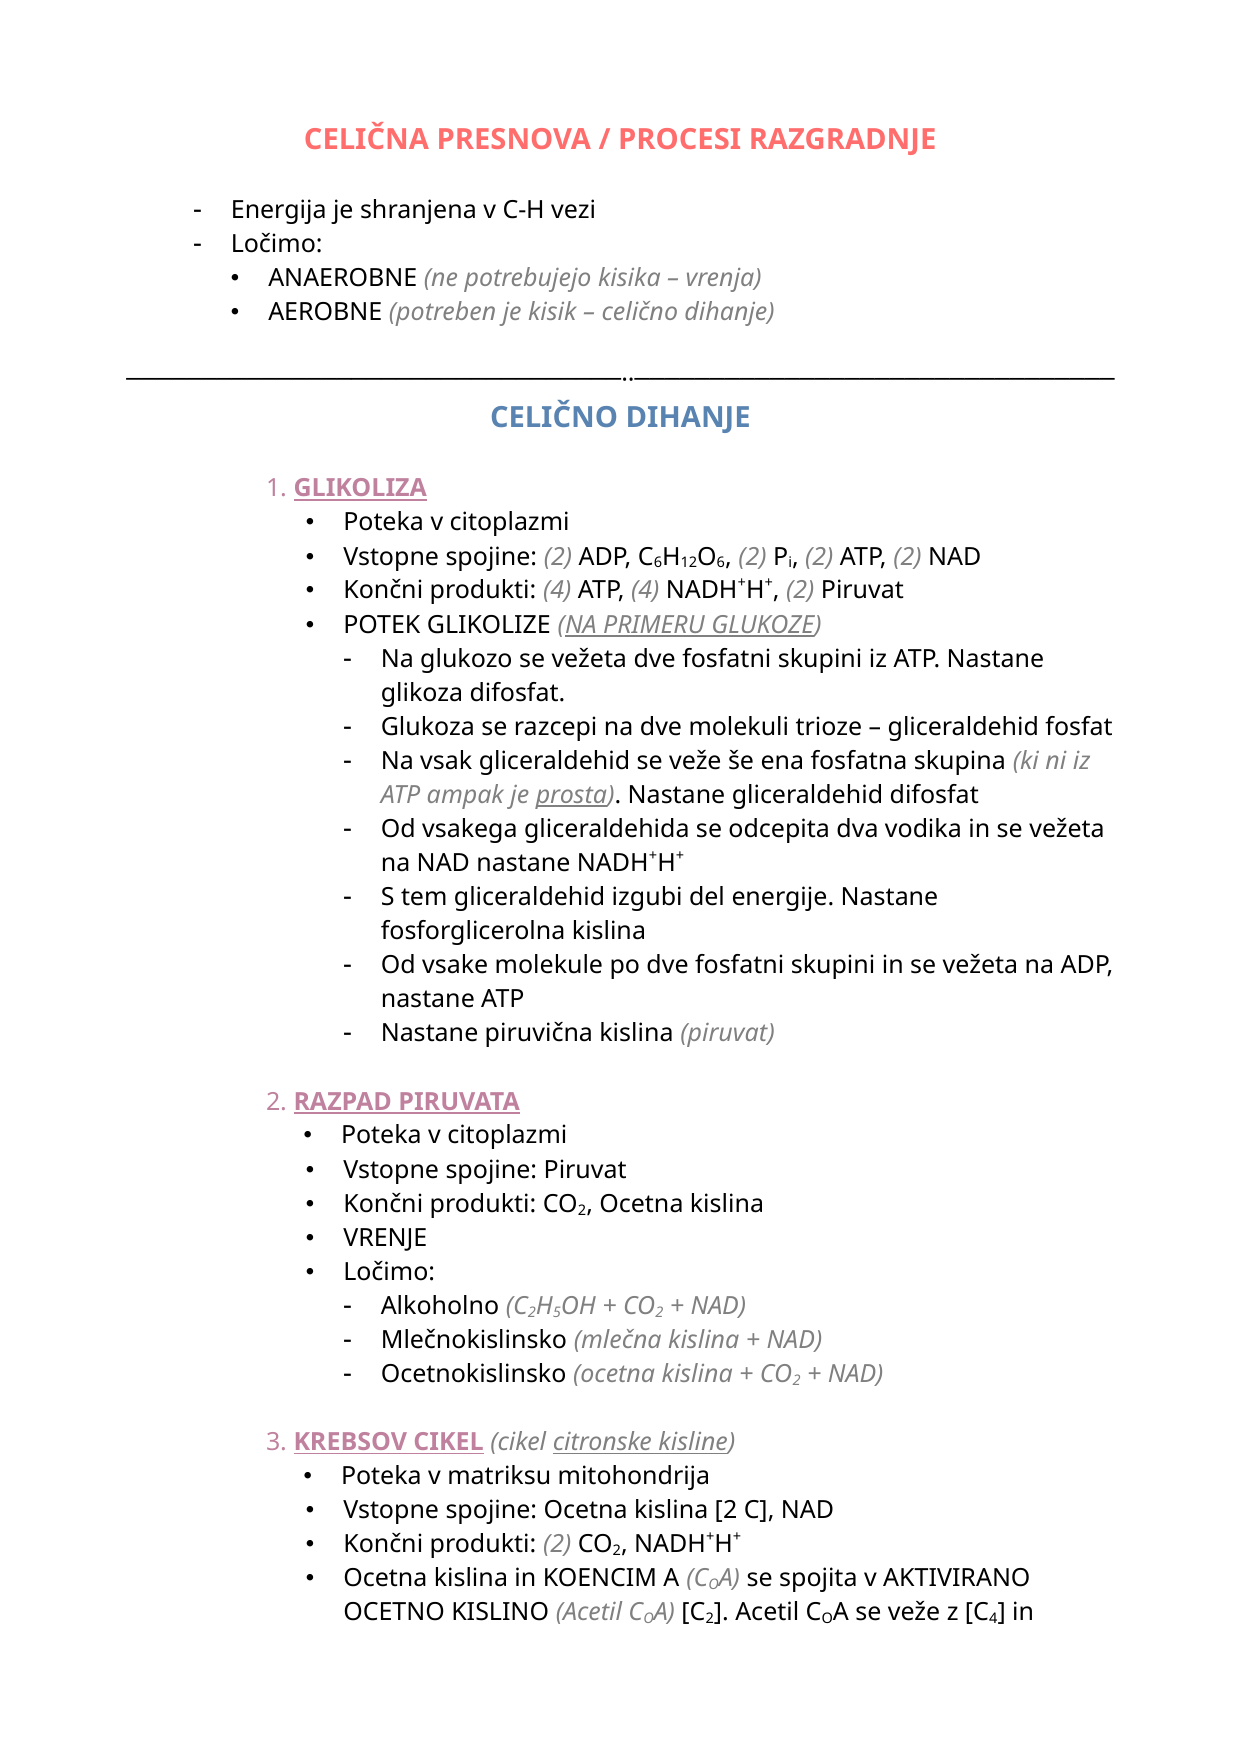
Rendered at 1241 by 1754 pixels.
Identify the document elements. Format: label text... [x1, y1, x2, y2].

list Poteka v matriksu mitohondrija [303, 1458, 1122, 1492]
list Končni produkti: CO2, Ocetna kislina [306, 1185, 1122, 1219]
list Ocetna kislina in KOENCIM A (COA) se spojita v AKTIVIRANO OCETNO KISLINO (Acetil COA) [C2]. Acetil COA se veže z [C4] in [306, 1560, 1122, 1628]
list Vstopne spojine: Piruvat [306, 1151, 1122, 1185]
list POTEK GLIKOLIZE (NA PRIMERU GLUKOZE) [306, 606, 1122, 640]
list Poteka v citoplazmi [306, 504, 1122, 538]
list Od vsake molekule po dve fosfatni skupini in se vežeta na ADP, nastane ATP [343, 947, 1122, 1015]
list Alkoholno (C2H5OH + CO2 + NAD) [343, 1287, 1122, 1322]
list Na glukozo se vežeta dve fosfatni skupini iz ATP. Nastane glikoza difosfat. [343, 640, 1122, 708]
list Energija je shranjena v C-H vezi [193, 192, 1122, 226]
list Nastane piruvična kislina (piruvat) [343, 1015, 1122, 1049]
list Ločimo: [193, 226, 1122, 260]
list Glukoza se razcepi na dve molekuli trioze – gliceraldehid fosfat [343, 708, 1122, 742]
text ─────────────────────────────────··────────────────────────────────CELIČNO DIHANJE [118, 362, 1122, 436]
list ANAEROBNE (ne potrebujejo kisika – vrenja) [231, 260, 1122, 294]
list Poteka v citoplazmi [303, 1117, 1122, 1151]
list Na vsak gliceraldehid se veže še ena fosfatna skupina (ki ni iz ATP ampak je prosta). Nastane gliceraldehid difosfat [343, 742, 1122, 811]
text 1. GLIKOLIZA [118, 470, 1122, 504]
list Vstopne spojine: (2) ADP, C6H12O6, (2) Pi, (2) ATP, (2) NAD [306, 538, 1122, 572]
list Vstopne spojine: Ocetna kislina [2 C], NAD [306, 1492, 1122, 1526]
list AEROBNE (potreben je kisik – celično dihanje) [231, 294, 1122, 328]
text 3. KREBSOV CIKEL (cikel citronske kisline) [118, 1424, 1122, 1458]
list Ločimo: [306, 1253, 1122, 1287]
list Ocetnokislinsko (ocetna kislina + CO2 + NAD) [343, 1356, 1122, 1390]
list Končni produkti: (2) CO2, NADH+H+ [306, 1526, 1122, 1560]
list VRENJE [306, 1219, 1122, 1253]
list Končni produkti: (4) ATP, (4) NADH+H+, (2) Piruvat [306, 572, 1122, 606]
list S tem gliceraldehid izgubi del energije. Nastane fosforglicerolna kislina [343, 879, 1122, 947]
text CELIČNA PRESNOVA / PROCESI RAZGRADNJE [118, 118, 1122, 158]
text 2. RAZPAD PIRUVATA [118, 1083, 1122, 1117]
list Od vsakega gliceraldehida se odcepita dva vodika in se vežeta na NAD nastane NADH+H+ [343, 811, 1122, 879]
list Mlečnokislinsko (mlečna kislina + NAD) [343, 1322, 1122, 1356]
